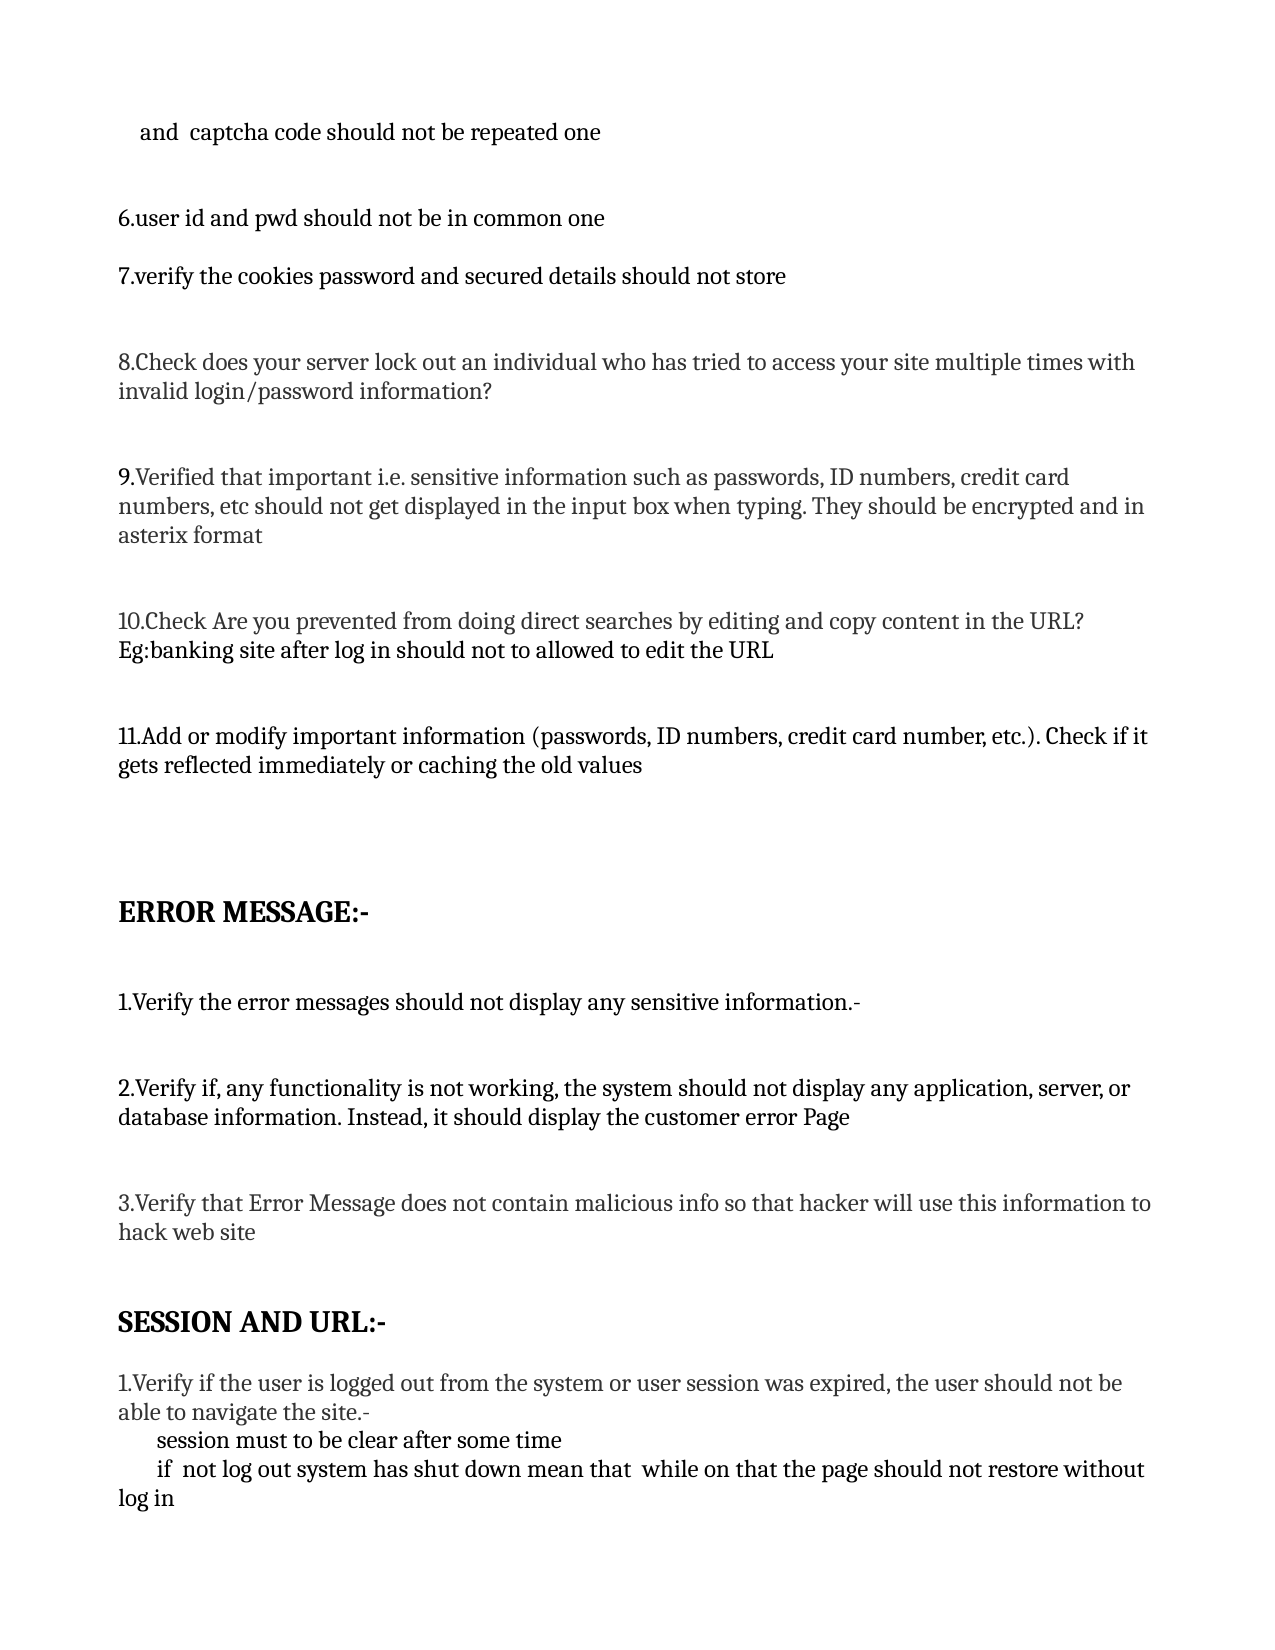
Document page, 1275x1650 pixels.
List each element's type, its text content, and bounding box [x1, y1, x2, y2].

text and captcha code should not be repeated one [118, 118, 1157, 147]
text ERROR MESSAGE:- [118, 894, 1157, 930]
text SESSION AND URL:- [118, 1304, 1157, 1340]
text 1.Verify the error messages should not display any sensitive information.- [118, 988, 1157, 1017]
text 9.Verified that important i.e. sensitive information such as passwords, ID numbers, credit card numbers, etc should not get displayed in the input box when typing. They should be encrypted and in asterix format [118, 463, 1157, 549]
text 11.Add or modify important information (passwords, ID numbers, credit card number, etc.). Check if it gets reflected immediately or caching the old values [118, 722, 1157, 779]
list 7.verify the cookies password and secured details should not store [118, 262, 1157, 291]
text 1.Verify if the user is logged out from the system or user session was expired, the user should not be able to navigate the site.- [118, 1369, 1157, 1426]
text 2.Verify if, any functionality is not working, the system should not display any application, server, or database information. Instead, it should display the customer error Page [118, 1074, 1157, 1132]
text 10.Check Are you prevented from doing direct searches by editing and copy content in the URL? Eg:banking site after log in should not to allowed to edit the URL [118, 607, 1157, 664]
text 3.Verify that Error Message does not contain malicious info so that hacker will use this information to hack web site [118, 1189, 1157, 1247]
text 8.Check does your server lock out an individual who has tried to access your site multiple times with invalid login/password information? [118, 348, 1157, 406]
text session must to be clear after some time [118, 1426, 1157, 1455]
text 6.user id and pwd should not be in common one [118, 204, 1157, 233]
text if not log out system has shut down mean that while on that the page should not restore without log in [118, 1455, 1157, 1512]
